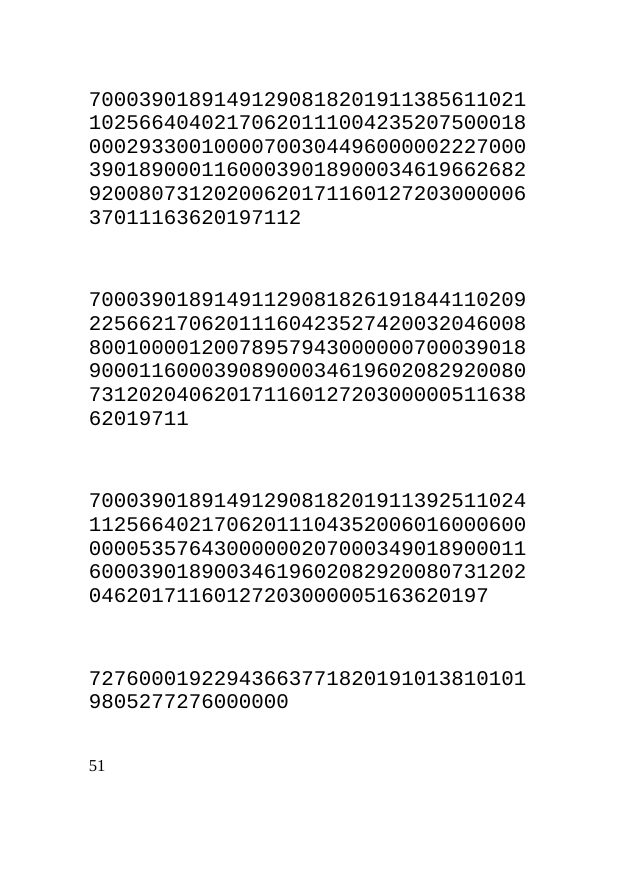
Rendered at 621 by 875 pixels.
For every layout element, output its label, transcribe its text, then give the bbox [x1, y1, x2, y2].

text 727600019229436637718201910138101019805277276000000 [88, 668, 532, 715]
text 700039018914912908182019113856110211025664040217062011100423520750001800029330010000700304496000002227000390189000116000390189000346196626829200807312020062017116012720300000637011163620197112 [88, 88, 532, 230]
text 7000390189149129081820191139251102411256640217062011104352006016000600000053576430000002070003490189000116000390189003461960208292008073120204620171160127203000005163620197 [88, 490, 532, 609]
text 700039018914911290818261918441102092256621706201116042352742003204600880010000120078957943000000700039018900011600039089000346196020829200807312020406201711601272030000051163862019711 [88, 289, 532, 431]
